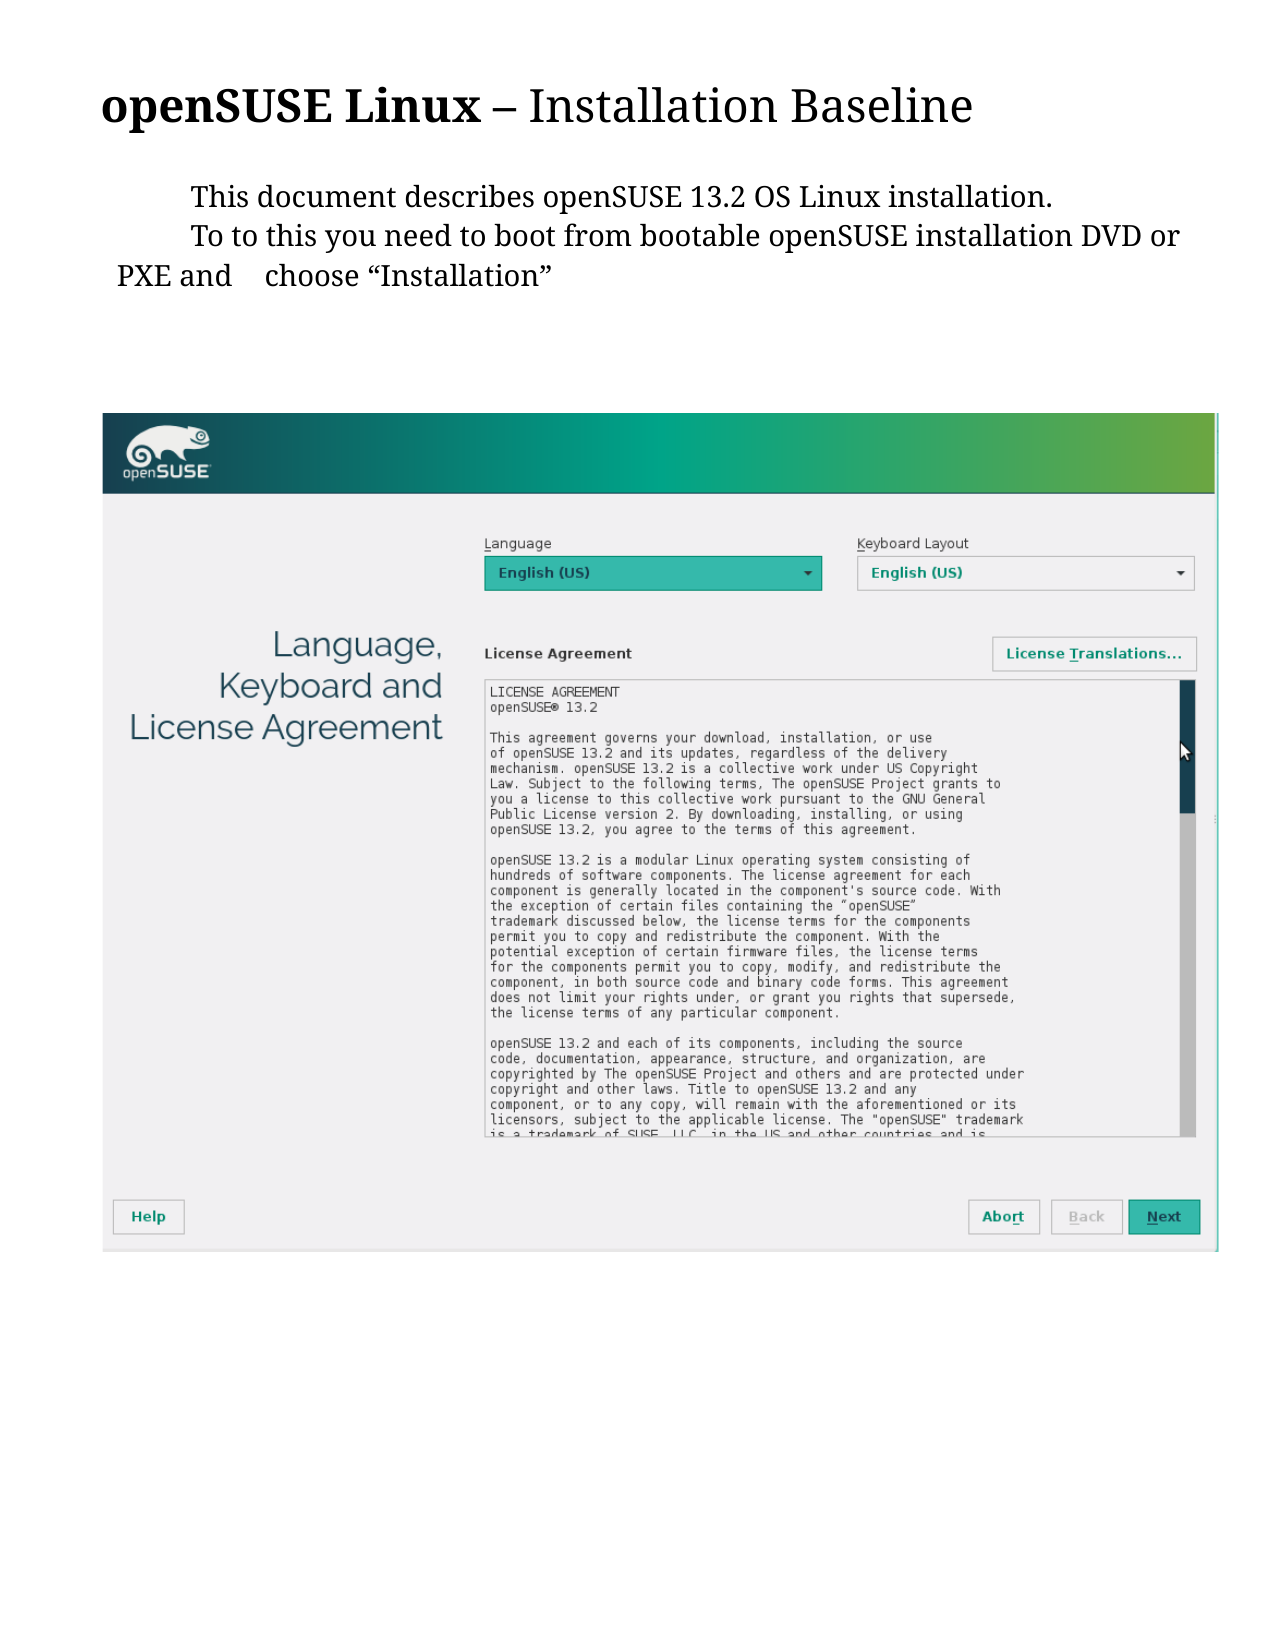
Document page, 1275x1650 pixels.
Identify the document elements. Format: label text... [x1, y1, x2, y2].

text This document describes openSUSE 13.2 OS Linux installation. [117, 176, 1232, 216]
text openSUSE Linux – Installation Baseline [15, 74, 1232, 136]
text To to this you need to boot from bootable openSUSE installation DVD or PXE and choose “Installation” [117, 216, 1232, 295]
picture [102, 413, 1219, 1252]
